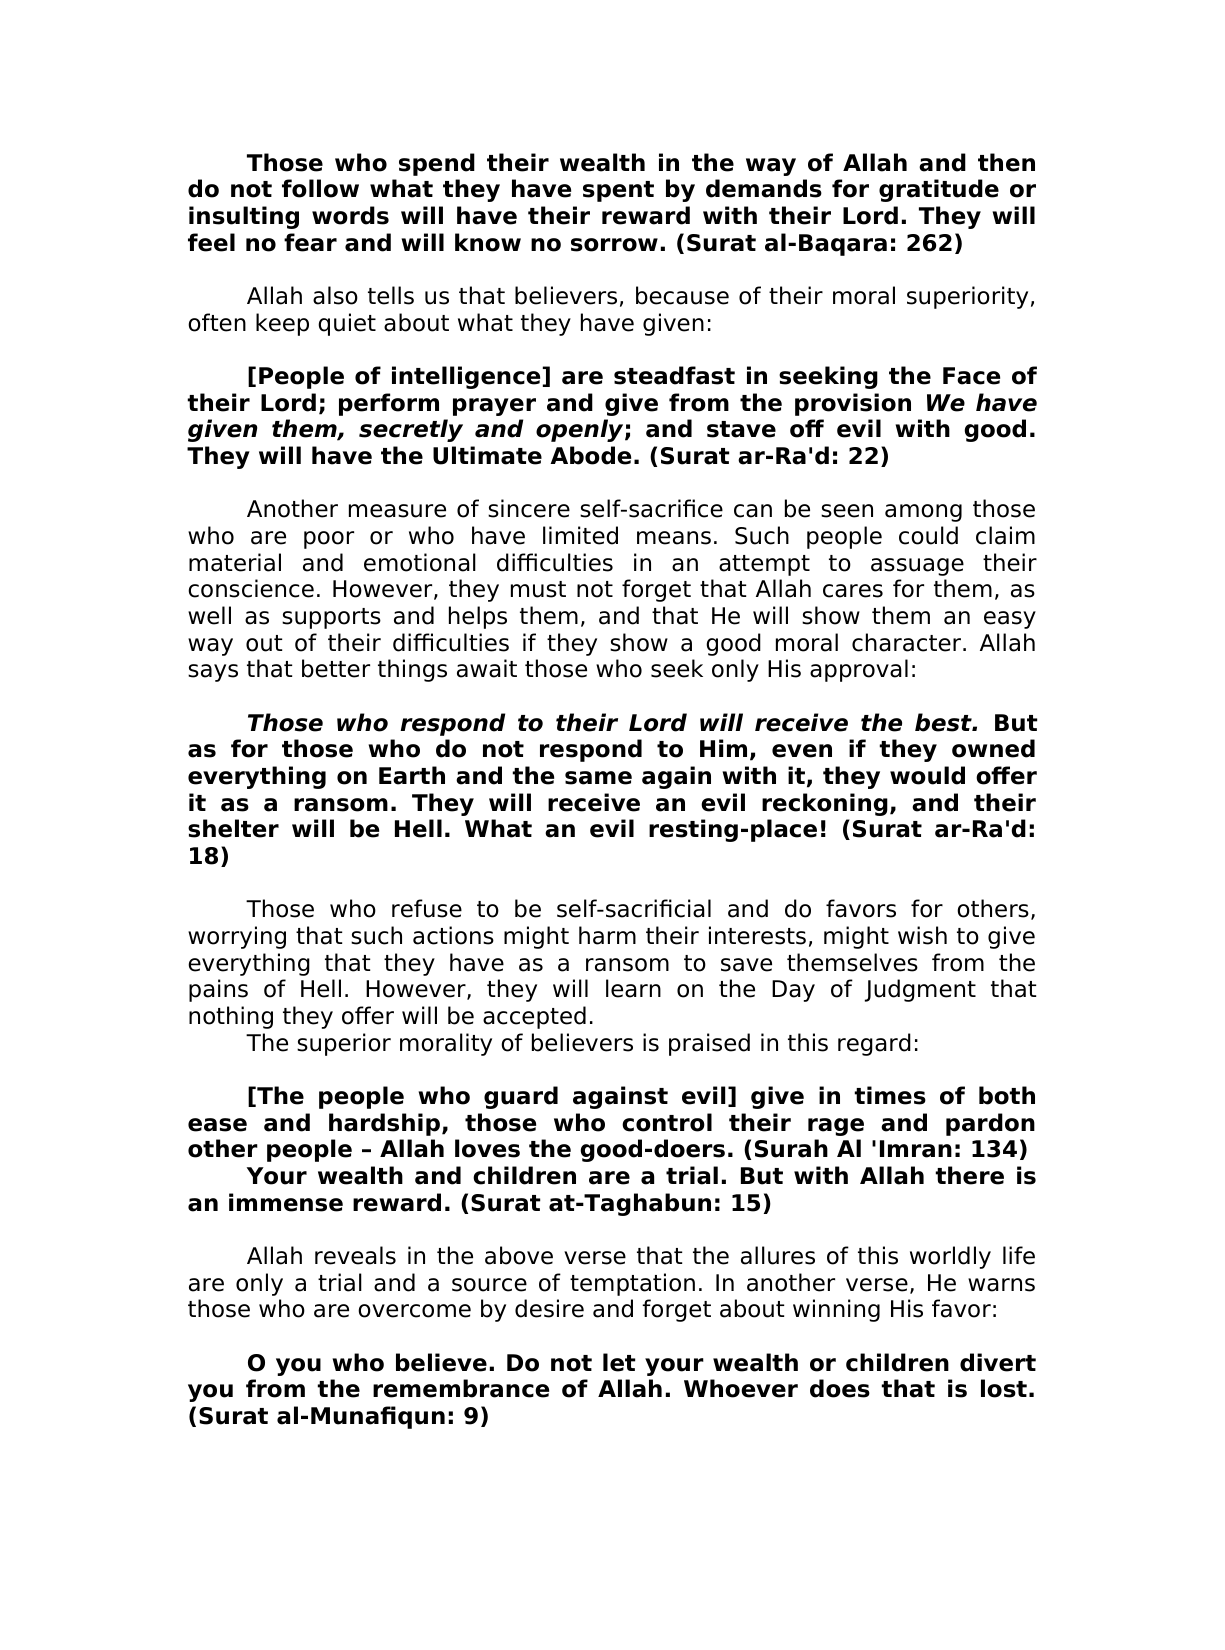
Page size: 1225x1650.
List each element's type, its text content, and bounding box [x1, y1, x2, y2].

text Allah also tells us that believers, because of their moral superiority, often keep quiet about what they have given: [187, 283, 1037, 337]
text The superior morality of believers is praised in this regard: [187, 1030, 1037, 1057]
text [The people who guard against evil] give in times of both ease and hardship, those who control their rage and pardon other people – Allah loves the good-doers. (Surah Al 'Imran: 134) [187, 1083, 1037, 1163]
text Your wealth and children are a trial. But with Allah there is an immense reward. (Surat at-Taghabun: 15) [187, 1163, 1037, 1217]
text Those who spend their wealth in the way of Allah and then do not follow what they have spent by demands for gratitude or insulting words will have their reward with their Lord. They will feel no fear and will know no sorrow. (Surat al-Baqara: 262) [187, 150, 1037, 257]
text [People of intelligence] are steadfast in seeking the Face of their Lord; perform prayer and give from the provision We have given them, secretly and openly; and stave off evil with good. They will have the Ultimate Abode. (Surat ar-Ra'd: 22) [187, 363, 1037, 470]
text Those who refuse to be self-sacrificial and do favors for others, worrying that such actions might harm their interests, might wish to give everything that they have as a ransom to save themselves from the pains of Hell. However, they will learn on the Day of Judgment that nothing they offer will be accepted. [187, 897, 1037, 1030]
text O you who believe. Do not let your wealth or children divert you from the remembrance of Allah. Whoever does that is lost. (Surat al-Munafiqun: 9) [187, 1350, 1037, 1430]
text Another measure of sincere self-sacrifice can be seen among those who are poor or who have limited means. Such people could claim material and emotional difficulties in an attempt to assuage their conscience. However, they must not forget that Allah cares for them, as well as supports and helps them, and that He will show them an easy way out of their difficulties if they show a good moral character. Allah says that better things await those who seek only His approval: [187, 497, 1037, 683]
text Allah reveals in the above verse that the allures of this worldly life are only a trial and a source of temptation. In another verse, He warns those who are overcome by desire and forget about winning His favor: [187, 1243, 1037, 1323]
text Those who respond to their Lord will receive the best. But as for those who do not respond to Him, even if they owned everything on Earth and the same again with it, they would offer it as a ransom. They will receive an evil reckoning, and their shelter will be Hell. What an evil resting-place! (Surat ar-Ra'd: 18) [187, 710, 1037, 870]
